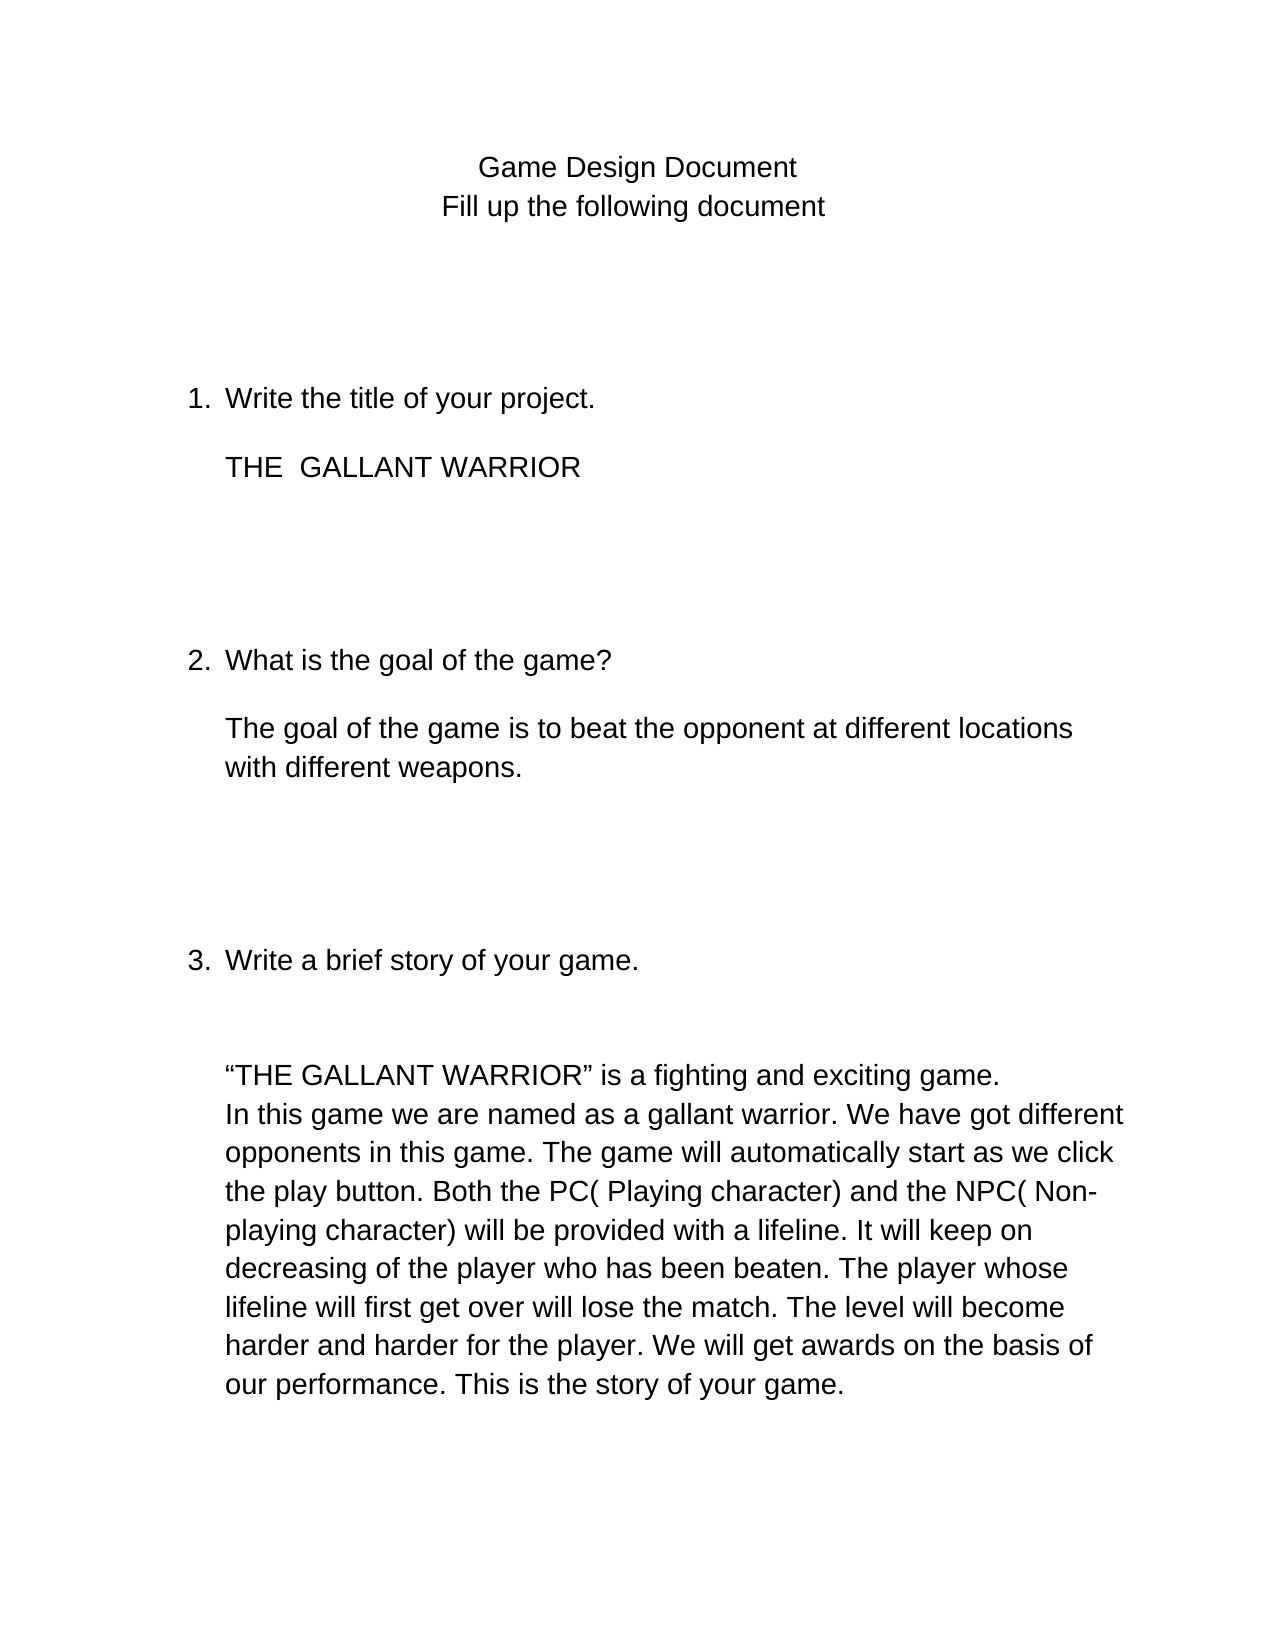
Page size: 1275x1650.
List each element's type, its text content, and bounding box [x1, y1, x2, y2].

list Write the title of your project. [187, 381, 1125, 415]
text Fill up the following document [150, 188, 1125, 222]
text Game Design Document [150, 150, 1125, 183]
list What is the goal of the game? [187, 643, 1125, 676]
list THE GALLANT WARRIOR [187, 450, 1125, 483]
list The goal of the game is to beat the opponent at different locations with different weapons. [187, 711, 1125, 783]
list Write a brief story of your game. [187, 943, 1125, 976]
text “THE GALLANT WARRIOR” is a fighting and exciting game. [225, 1058, 1125, 1092]
text In this game we are named as a gallant warrior. We have got different opponents in this game. The game will automatically start as we click the play button. Both the PC( Playing character) and the NPC( Non-playing character) will be provided with a lifeline. It will keep on decreasing of the player who has been beaten. The player whose lifeline will first get over will lose the match. The level will become harder and harder for the player. We will get awards on the basis of our performance. This is the story of your game. [225, 1097, 1125, 1400]
